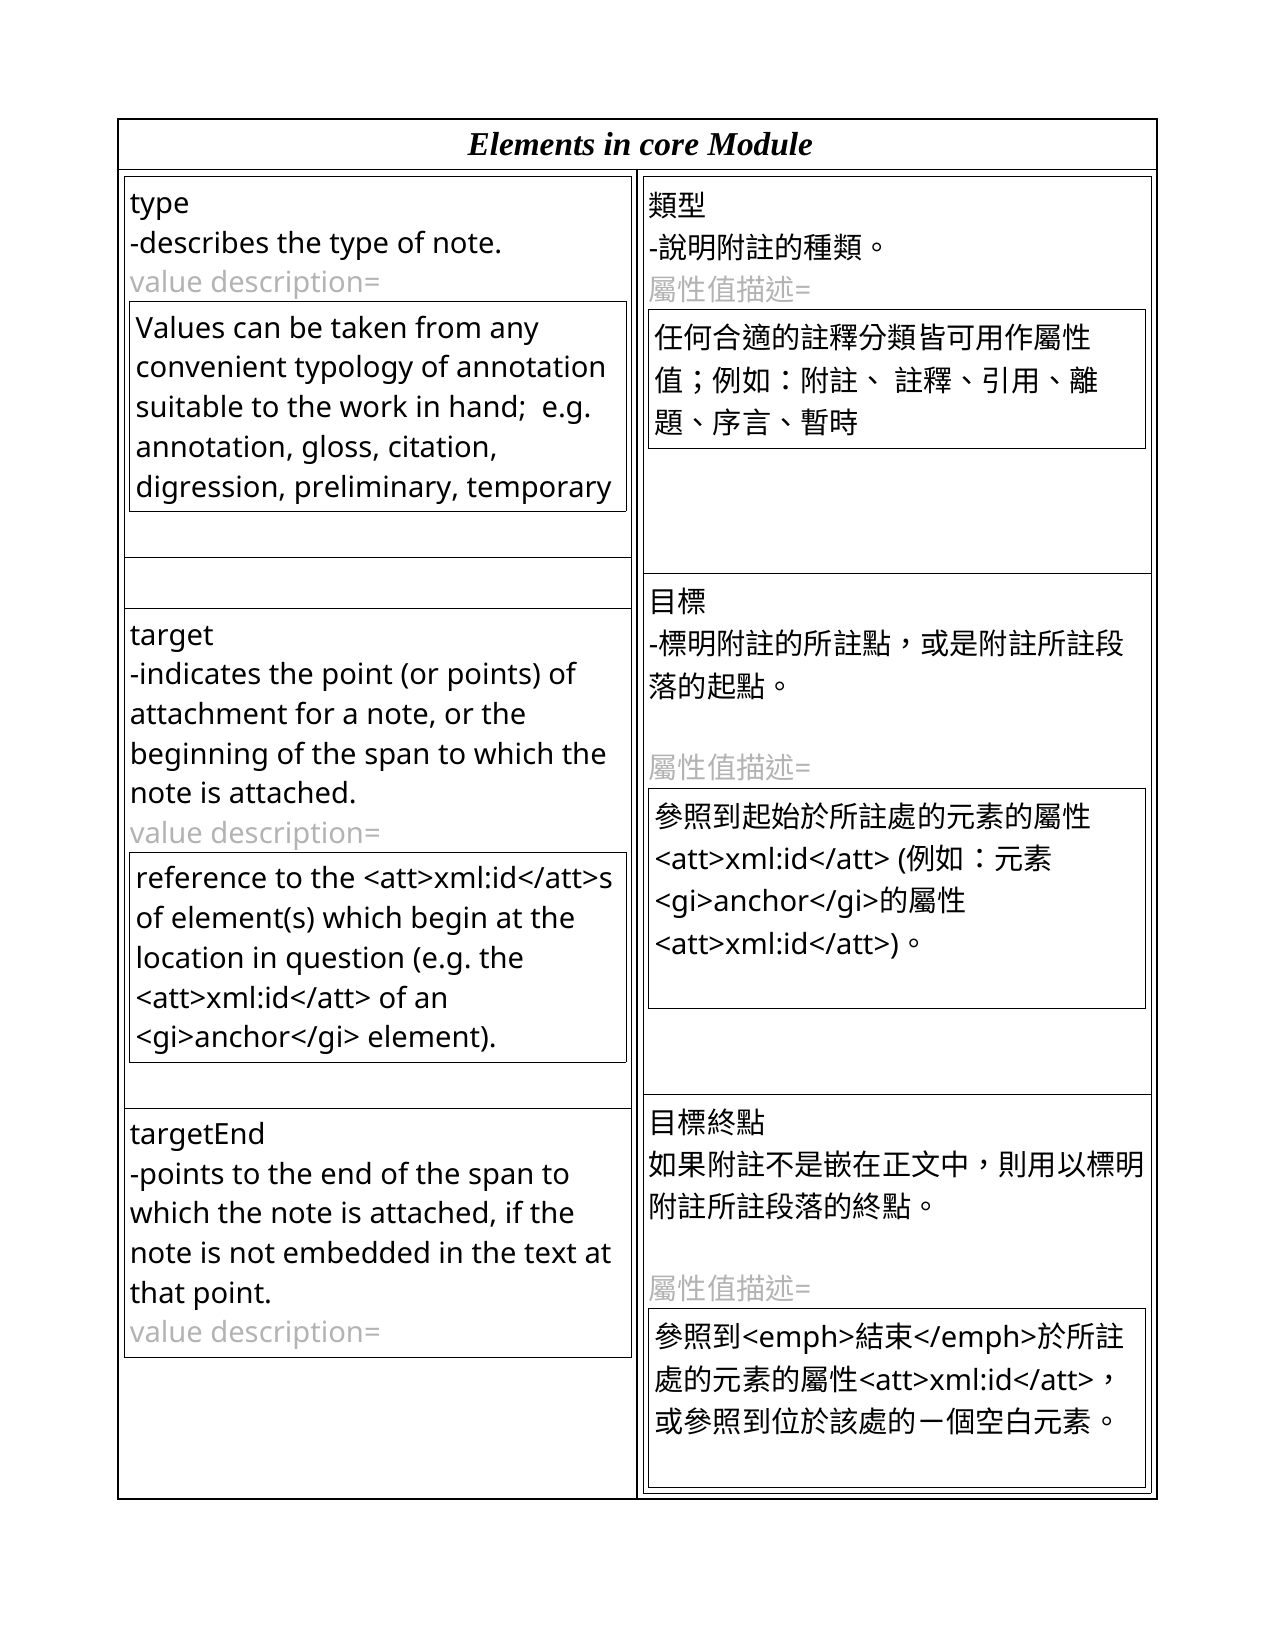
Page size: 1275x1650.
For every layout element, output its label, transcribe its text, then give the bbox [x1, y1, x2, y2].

table_header Values can be taken from any convenient typology of annotation suitable to the work in hand; e.g. annotation, gloss, citation, digression, preliminary, temporary [130, 302, 626, 511]
table_header reference to the <att>xml:id</att>s of element(s) which begin at the location in question (e.g. the <att>xml:id</att> of an <gi>anchor</gi> element). [130, 853, 626, 1062]
table_header 類型 -說明附註的種類。 屬性值描述= [644, 177, 1151, 573]
table_cell [125, 558, 631, 608]
table_cell targetEnd -points to the end of the span to which the note is attached, if the note is not embedded in the text at that point. value description= [125, 1109, 631, 1357]
table_header type -describes the type of note. value description= [125, 177, 631, 557]
table_cell [119, 170, 636, 1498]
table_header Elements in core Module [119, 120, 1156, 168]
table_cell 目標 -標明附註的所註點，或是附註所註段落的起點。 屬性值描述= [644, 574, 1151, 1093]
table_header 任何合適的註釋分類皆可用作屬性值；例如：附註、 註釋、引用、離題、序言、暫時 [649, 310, 1145, 448]
table_cell target -indicates the point (or points) of attachment for a note, or the beginning of the span to which the note is attached. value description= [125, 609, 631, 1107]
table_cell 目標終點 如果附註不是嵌在正文中，則用以標明附註所註段落的終點。 屬性值描述= [644, 1095, 1151, 1492]
table_header 參照到<emph>結束</emph>於所註處的元素的屬性<att>xml:id</att>，或參照到位於該處的ㄧ個空白元素。 [649, 1309, 1145, 1487]
table_header 參照到起始於所註處的元素的屬性<att>xml:id</att> (例如：元素<gi>anchor</gi>的屬性<att>xml:id</att>)。 [649, 789, 1145, 1008]
table_cell [638, 170, 1156, 1498]
